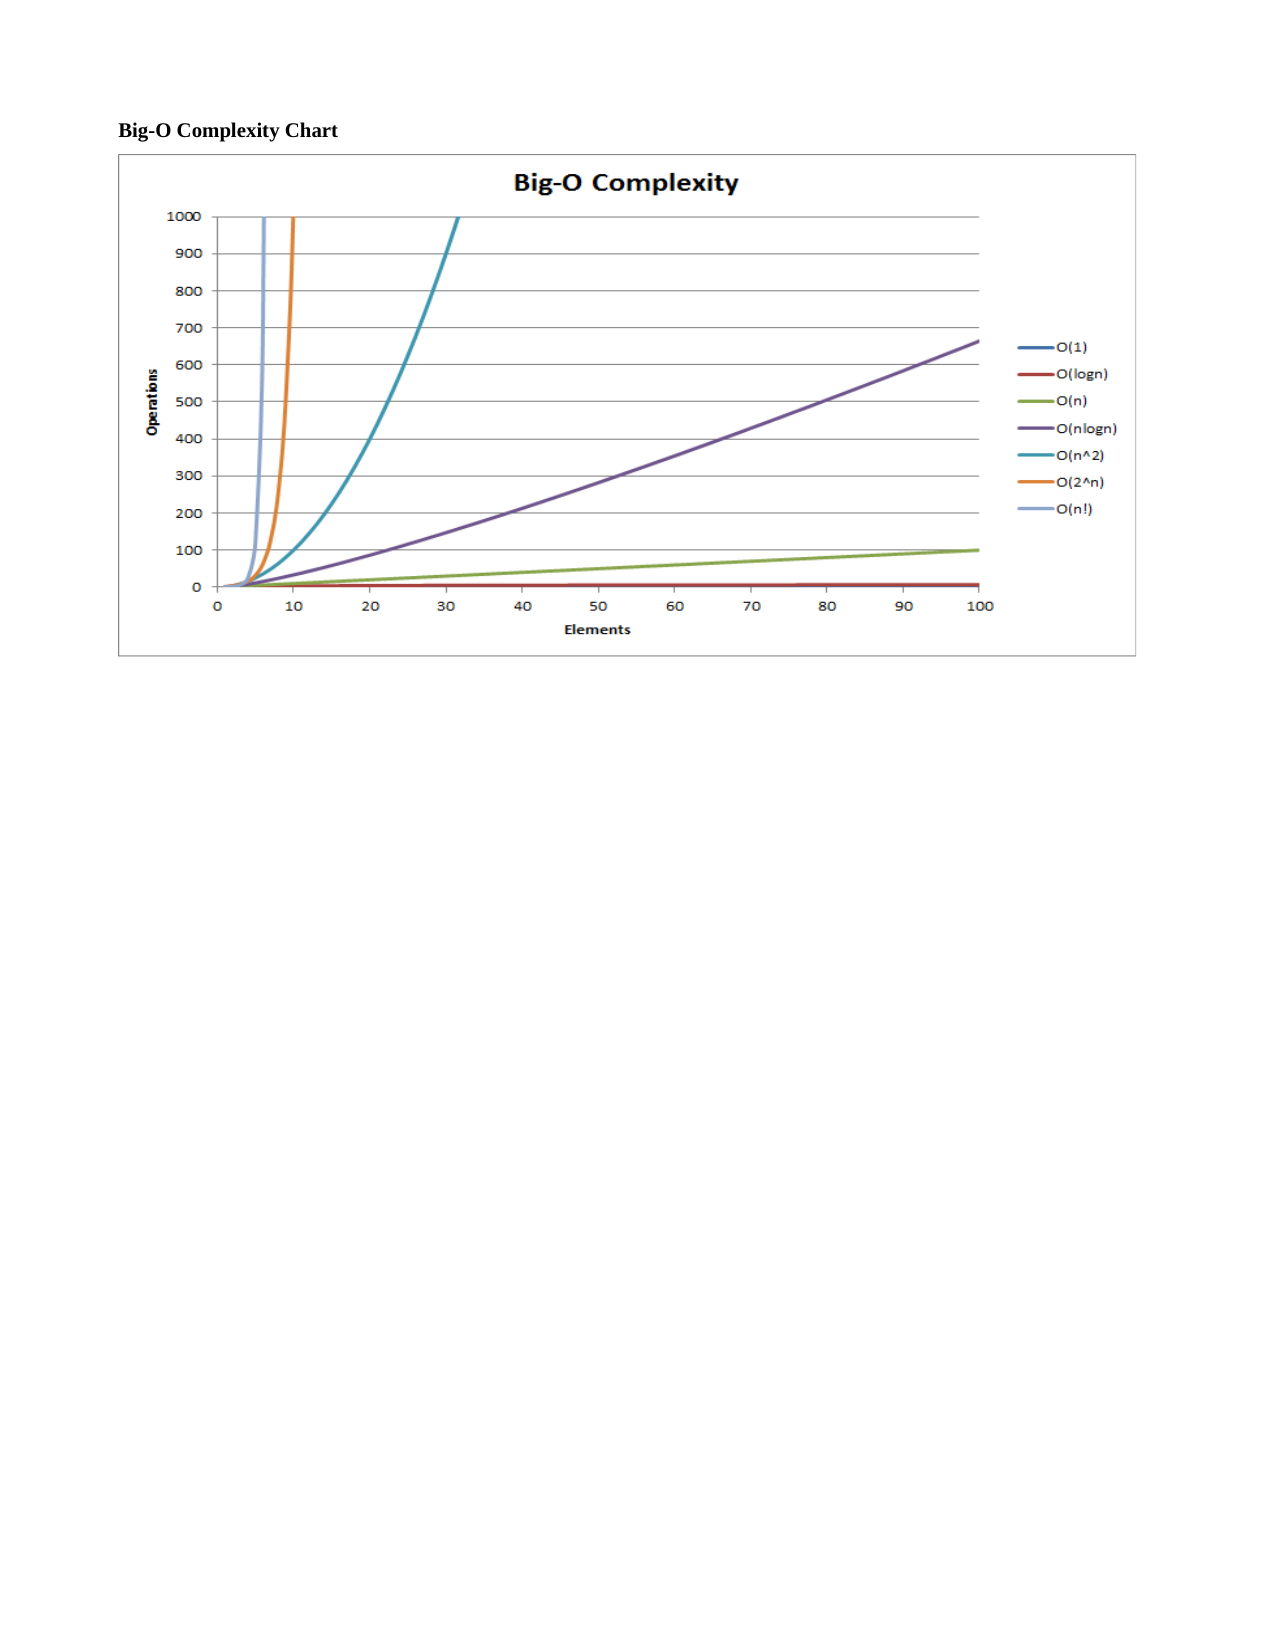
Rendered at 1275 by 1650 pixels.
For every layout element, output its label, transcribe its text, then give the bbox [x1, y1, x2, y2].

subtitle Big-O Complexity Chart [118, 118, 1157, 142]
picture [118, 154, 1137, 661]
